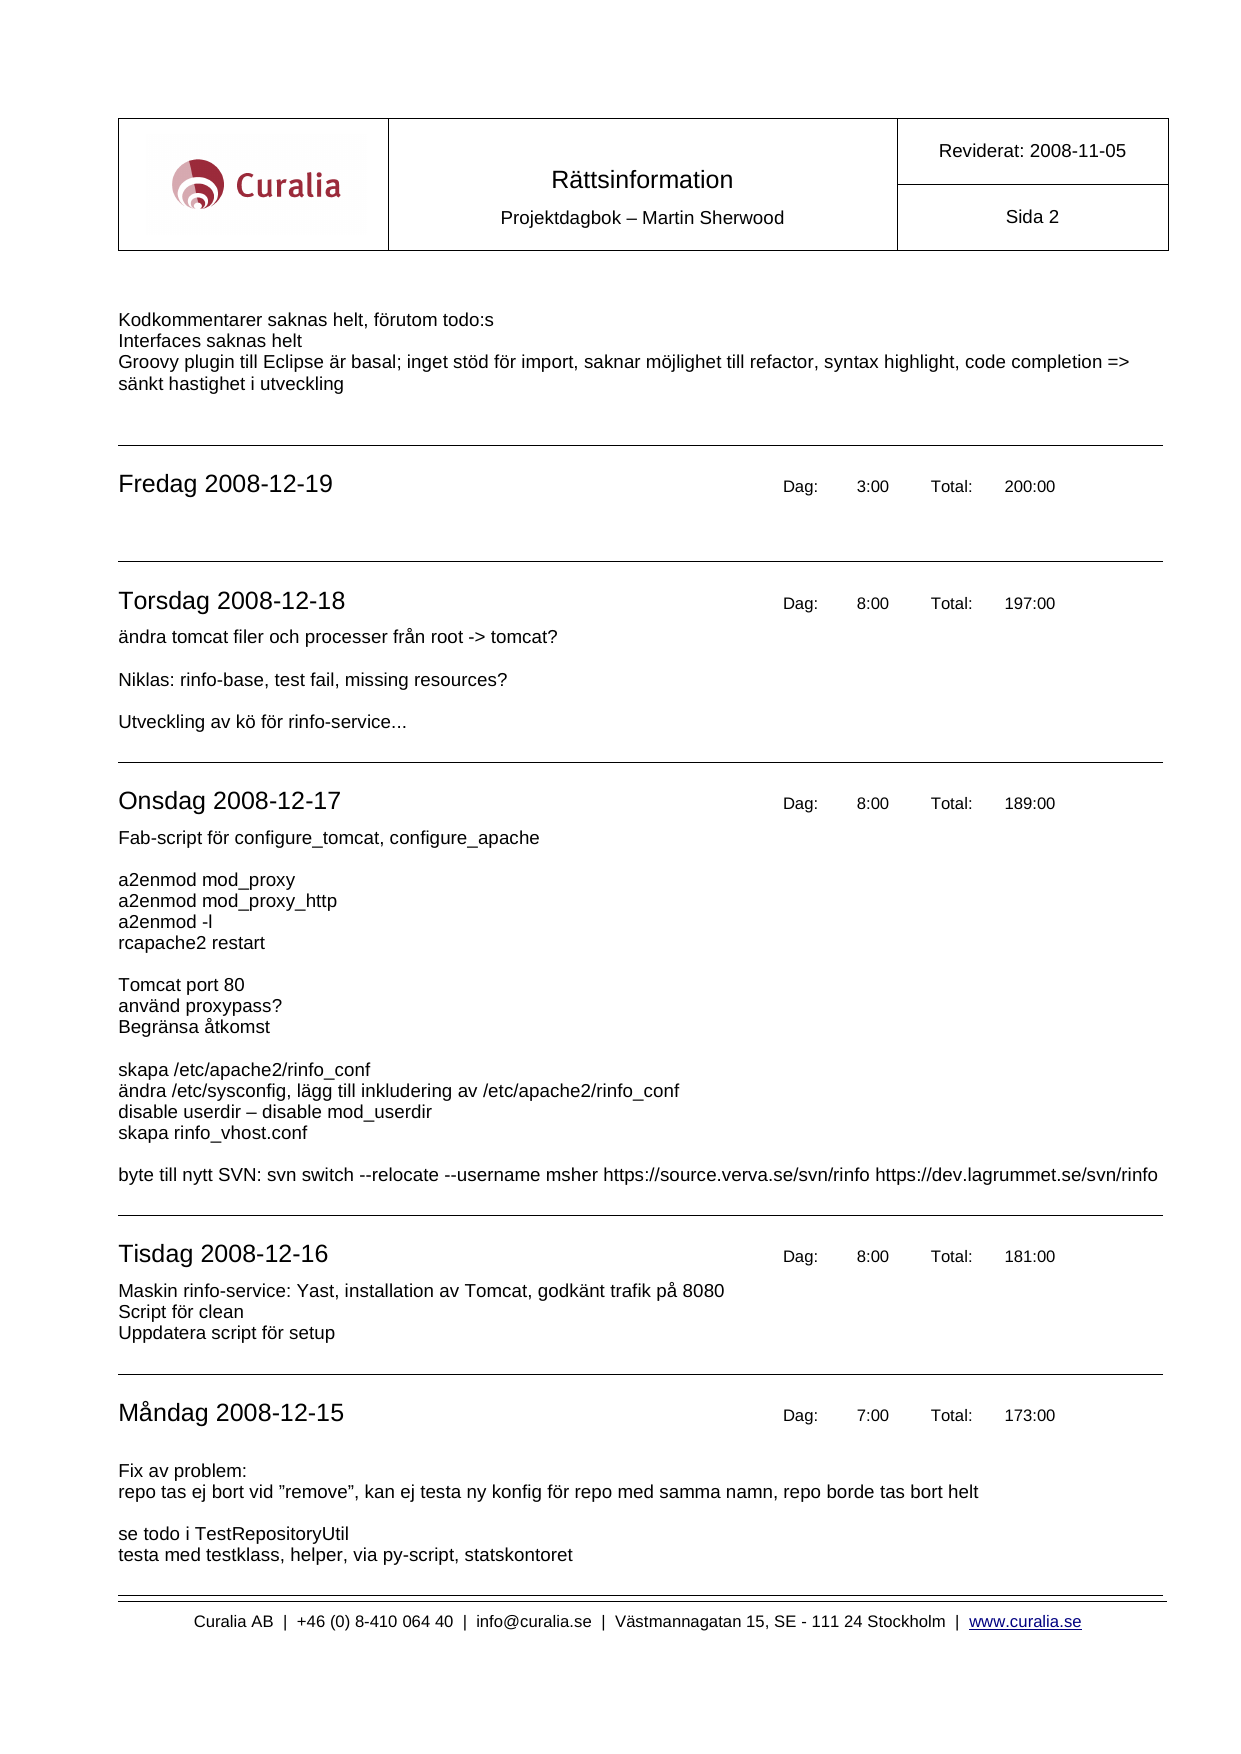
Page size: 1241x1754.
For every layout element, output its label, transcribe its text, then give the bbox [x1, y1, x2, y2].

text Niklas: rinfo-base, test fail, missing resources? [118, 669, 1163, 690]
text byte till nytt SVN: svn switch --relocate --username msher https://source.verva.se/svn/rinfo https://dev.lagrummet.se/svn/rinfo [118, 1164, 1163, 1185]
text skapa /etc/apache2/rinfo_conf [118, 1059, 1163, 1080]
subtitle Fredag 2008-12-19 Dag: 3:00 Total: 200:00 [118, 470, 1163, 498]
text ändra tomcat filer och processer från root -> tomcat? [118, 627, 1163, 648]
text Fix av problem: [118, 1460, 1163, 1481]
text Groovy plugin till Eclipse är basal; inget stöd för import, saknar möjlighet till refactor, syntax highlight, code completion => sänkt hastighet i utveckling [118, 352, 1163, 394]
picture [146, 134, 367, 235]
subtitle Tisdag 2008-12-16 Dag: 8:00 Total: 181:00 [118, 1240, 1163, 1268]
subtitle Torsdag 2008-12-18 Dag: 8:00 Total: 197:00 [118, 586, 1163, 614]
text a2enmod -l [118, 912, 1163, 933]
text använd proxypass? [118, 996, 1163, 1017]
subtitle Onsdag 2008-12-17 Dag: 8:00 Total: 189:00 [118, 787, 1163, 815]
text Uppdatera script för setup [118, 1323, 1163, 1344]
text Kodkommentarer saknas helt, förutom todo:s [118, 310, 1163, 331]
text a2enmod mod_proxy_http [118, 891, 1163, 912]
text se todo i TestRepositoryUtil [118, 1523, 1163, 1544]
text ändra /etc/sysconfig, lägg till inkludering av /etc/apache2/rinfo_conf [118, 1080, 1163, 1101]
text Maskin rinfo-service: Yast, installation av Tomcat, godkänt trafik på 8080 [118, 1281, 1163, 1302]
text Script för clean [118, 1302, 1163, 1323]
text Tomcat port 80 [118, 975, 1163, 996]
text disable userdir – disable mod_userdir [118, 1101, 1163, 1122]
text Interfaces saknas helt [118, 331, 1163, 352]
text testa med testklass, helper, via py-script, statskontoret [118, 1544, 1163, 1565]
text Fab-script för configure_tomcat, configure_apache [118, 827, 1163, 848]
text Begränsa åtkomst [118, 1017, 1163, 1038]
text skapa rinfo_vhost.conf [118, 1122, 1163, 1143]
text rcapache2 restart [118, 933, 1163, 954]
text a2enmod mod_proxy [118, 869, 1163, 891]
text Utveckling av kö för rinfo-service... [118, 711, 1163, 732]
subtitle Måndag 2008-12-15 Dag: 7:00 Total: 173:00 [118, 1399, 1163, 1427]
text repo tas ej bort vid ”remove”, kan ej testa ny konfig för repo med samma namn, repo borde tas bort helt [118, 1481, 1163, 1502]
